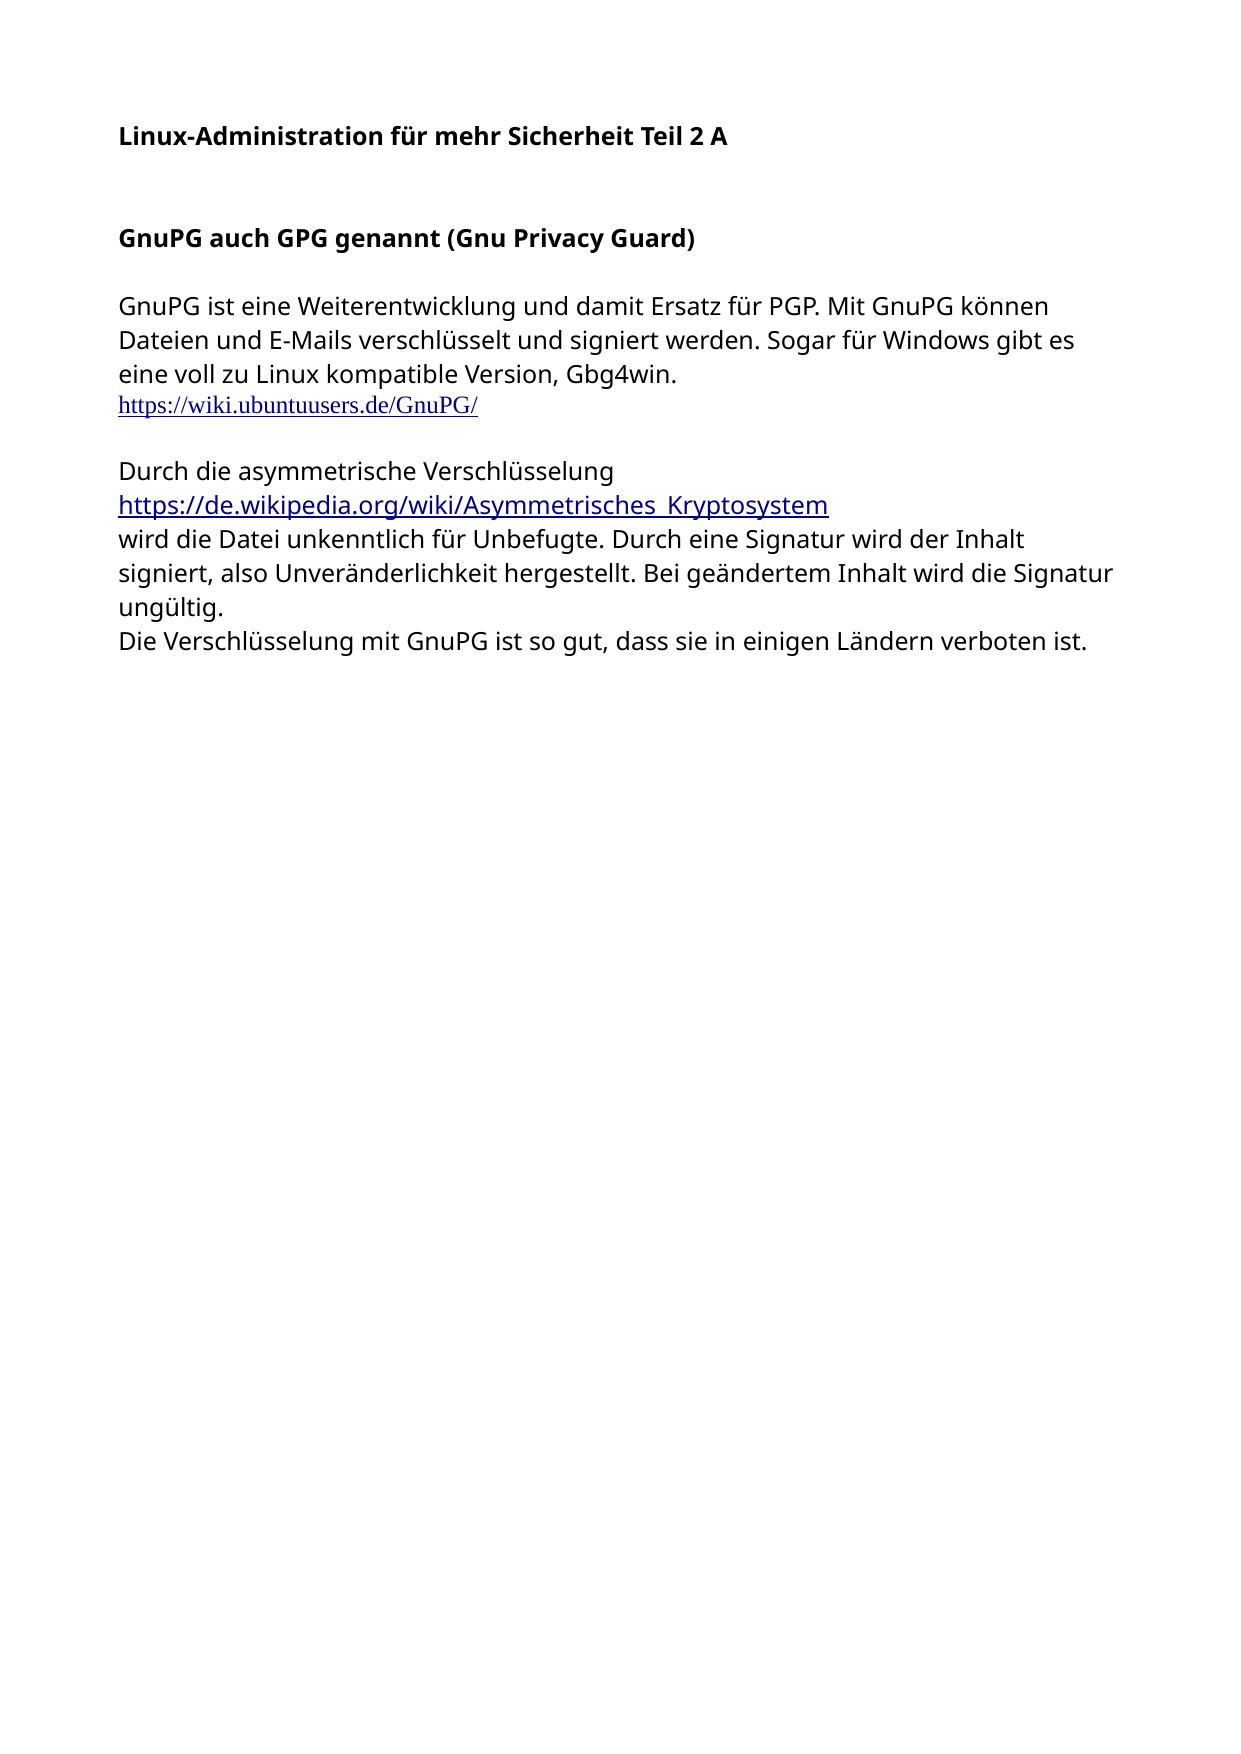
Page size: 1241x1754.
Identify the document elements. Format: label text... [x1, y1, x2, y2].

text Linux-Administration für mehr Sicherheit Teil 2 A GnuPG auch GPG genannt (Gnu Privacy Guard) [118, 118, 1122, 254]
text GnuPG ist eine Weiterentwicklung und damit Ersatz für PGP. Mit GnuPG können Dateien und E-Mails verschlüsselt und signiert werden. Sogar für Windows gibt es eine voll zu Linux kompatible Version, Gbg4win. https://wiki.ubuntuusers.de/GnuPG/ Durch die asymmetrische Verschlüsselung https://de.wikipedia.org/wiki/Asymmetrisches_Kryptosystem wird die Datei unkenntlich für Unbefugte. Durch eine Signatur wird der Inhalt signiert, also Unveränderlichkeit hergestellt. Bei geändertem Inhalt wird die Signatur ungültig. Die Verschlüsselung mit GnuPG ist so gut, dass sie in einigen Ländern verboten ist. [118, 288, 1122, 687]
